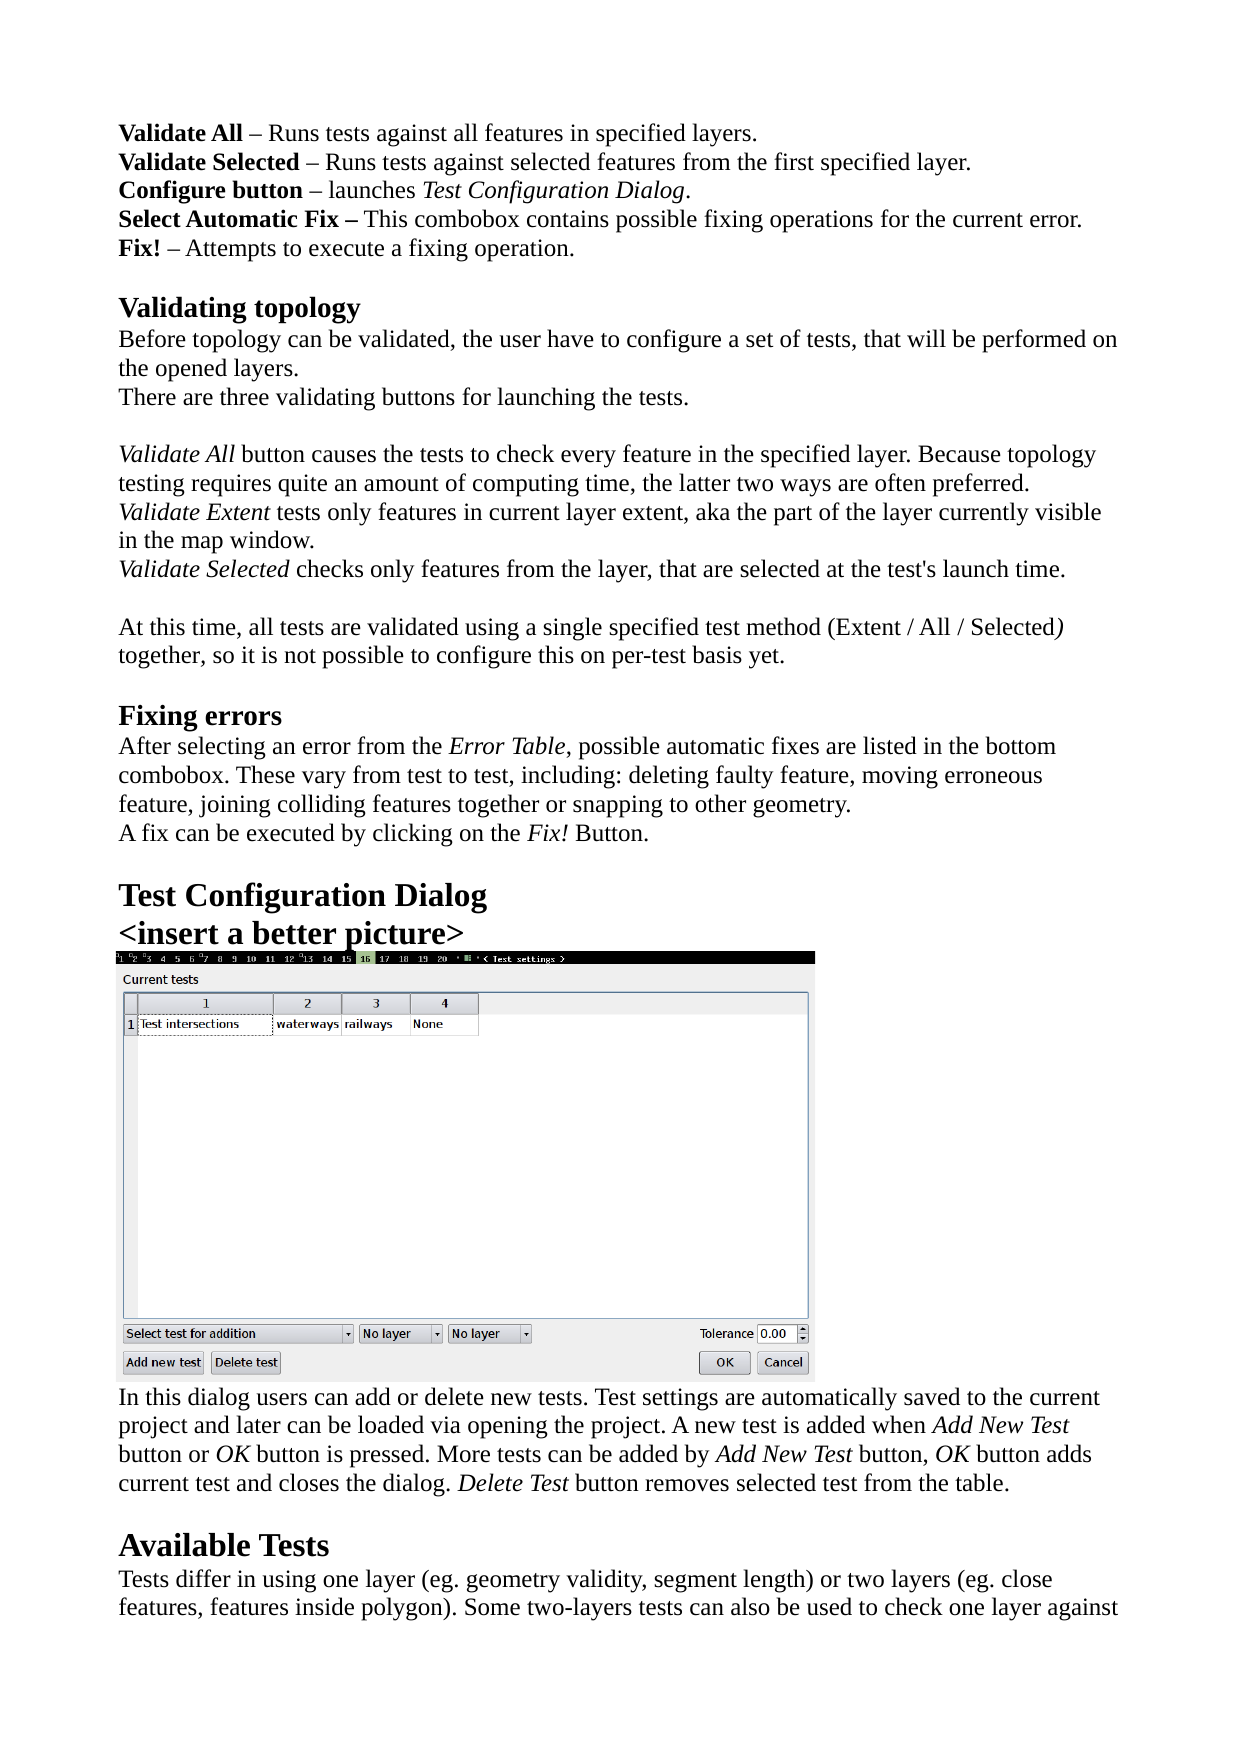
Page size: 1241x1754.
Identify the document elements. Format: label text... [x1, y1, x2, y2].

text Validate All – Runs tests against all features in specified layers. [118, 118, 1122, 147]
text Validate All button causes the tests to check every feature in the specified layer. Because topology testing requires quite an amount of computing time, the latter two ways are often preferred. [118, 439, 1122, 497]
text In this dialog users can add or delete new tests. Test settings are automatically saved to the current project and later can be loaded via opening the project. A new test is added when Add New Test button or OK button is pressed. More tests can be added by Add New Test button, OK button adds current test and closes the dialog. Delete Test button removes selected test from the table. [118, 952, 1122, 1497]
text A fix can be executed by clicking on the Fix! Button. [118, 818, 1122, 846]
text Validate Selected checks only features from the layer, that are selected at the test's launch time. [118, 554, 1122, 583]
text Validate Selected – Runs tests against selected features from the first specified layer. [118, 147, 1122, 176]
text Validating topology [118, 291, 1122, 324]
text Available Tests [118, 1525, 1122, 1564]
text Select Automatic Fix – This combobox contains possible fixing operations for the current error. [118, 204, 1122, 233]
text At this time, all tests are validated using a single specified test method (Extent / All / Selected) together, so it is not possible to configure this on per-test basis yet. [118, 612, 1122, 669]
text Before topology can be validated, the user have to configure a set of tests, that will be performed on the opened layers. [118, 324, 1122, 382]
text <insert a better picture> [118, 913, 1122, 952]
text After selecting an error from the Error Table, possible automatic fixes are listed in the bottom combobox. These vary from test to test, including: deleting faulty feature, moving erroneous feature, joining colliding features together or snapping to other geometry. [118, 731, 1122, 818]
text Fix! – Attempts to execute a fixing operation. [118, 233, 1122, 262]
text Tests differ in using one layer (eg. geometry validity, segment length) or two layers (eg. close features, features inside polygon). Some two-layers tests can also be used to check one layer against [118, 1564, 1122, 1621]
text Configure button – launches Test Configuration Dialog. [118, 176, 1122, 204]
text Validate Extent tests only features in current layer extent, aka the part of the layer currently visible in the map window. [118, 497, 1122, 554]
text Test Configuration Dialog [118, 875, 1122, 913]
text There are three validating buttons for launching the tests. [118, 382, 1122, 410]
text Fixing errors [118, 698, 1122, 731]
picture [115, 951, 816, 1382]
